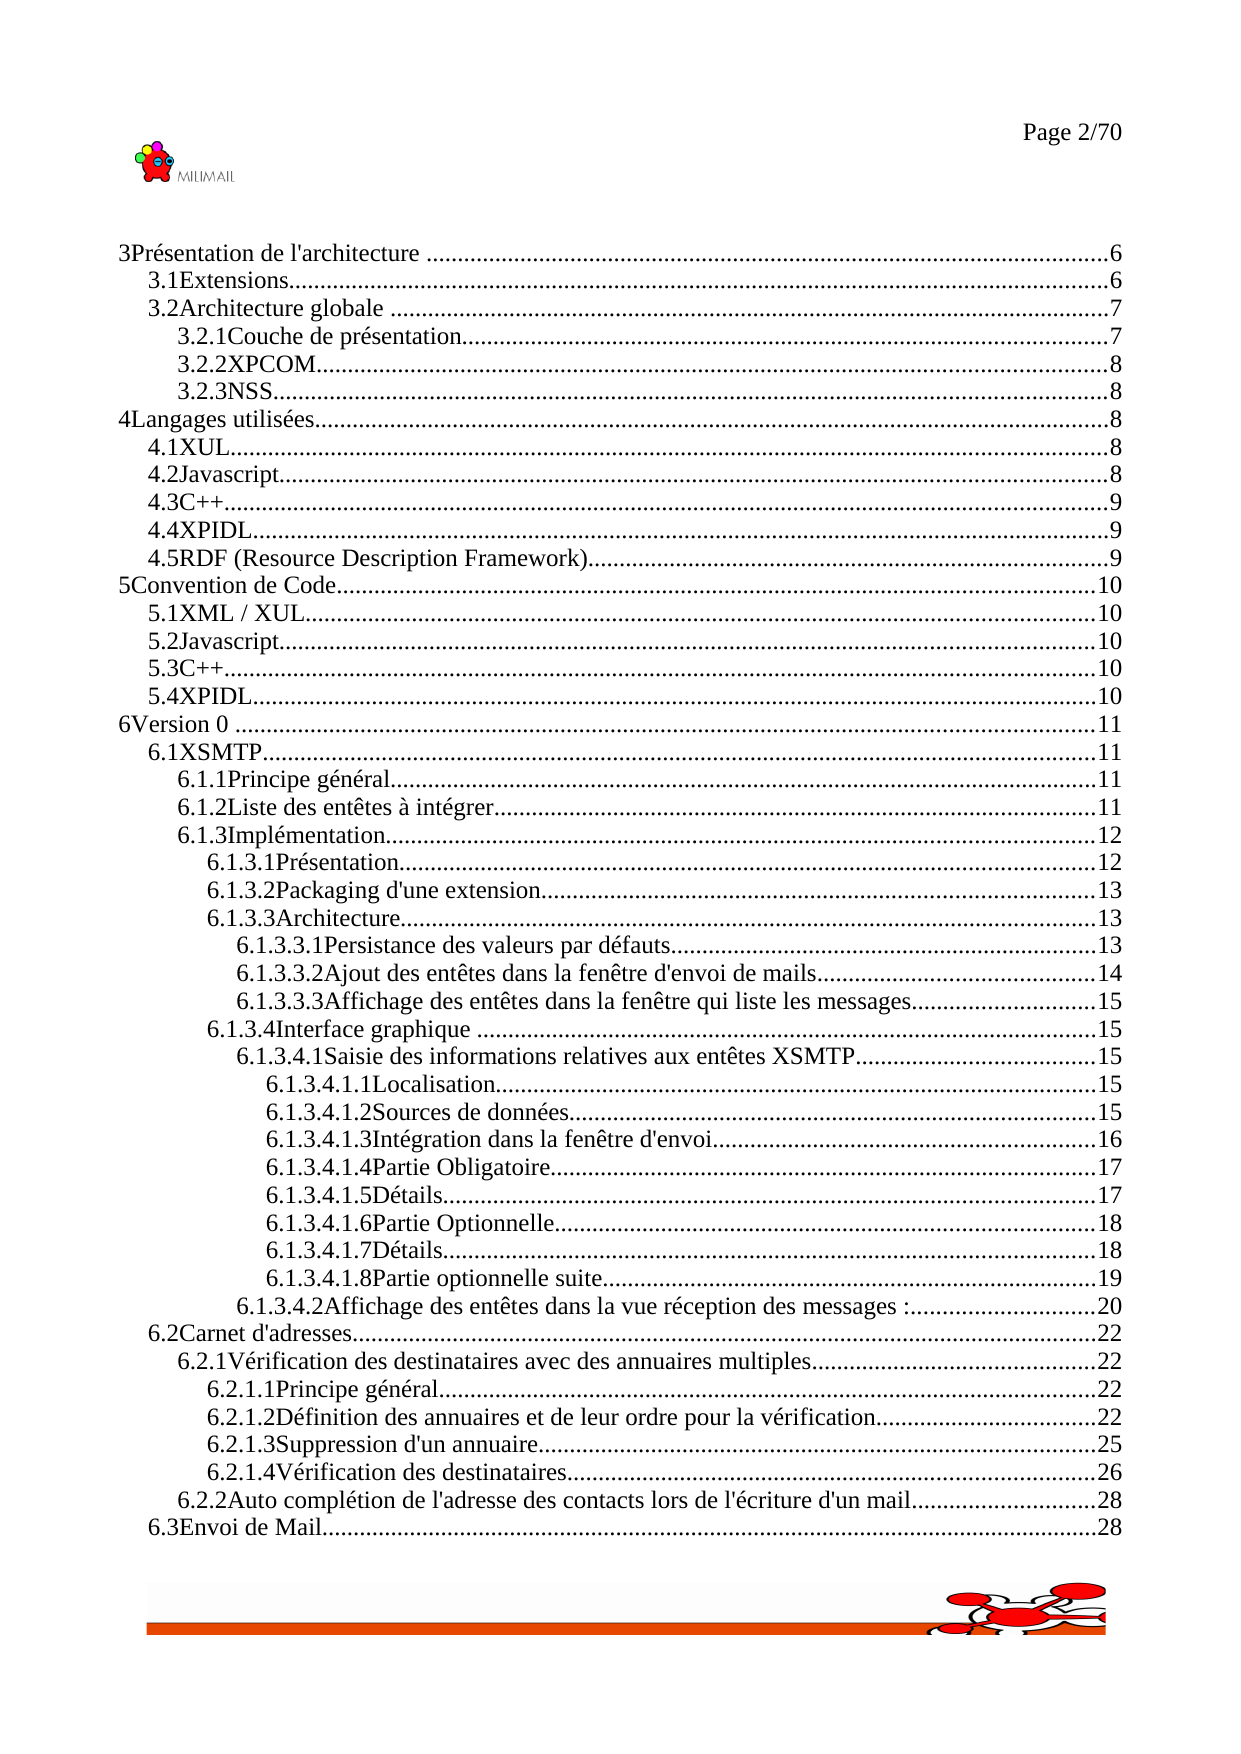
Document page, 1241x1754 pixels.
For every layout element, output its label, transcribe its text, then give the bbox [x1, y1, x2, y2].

text 5.2Javascript 10 [148, 627, 1122, 654]
text 6.1.3.4.1.1Localisation 15 [266, 1070, 1122, 1098]
text 6.1.3.4.1.2Sources de données 15 [266, 1098, 1122, 1126]
text 4.3C++ 9 [148, 488, 1122, 516]
text 6.1.3.1Présentation 12 [207, 848, 1122, 876]
text 6.2.1Vérification des destinataires avec des annuaires multiples 22 [177, 1347, 1122, 1375]
text 6.1.3Implémentation 12 [177, 821, 1122, 848]
text 3.2Architecture globale 7 [148, 294, 1122, 322]
text 6.1.2Liste des entêtes à intégrer 11 [177, 793, 1122, 821]
text 6.2.1.4Vérification des destinataires 26 [207, 1458, 1122, 1486]
text 5Convention de Code 10 [118, 571, 1122, 599]
text 6Version 0 11 [118, 710, 1122, 738]
text 6.1.3.4.1Saisie des informations relatives aux entêtes XSMTP 15 [236, 1042, 1122, 1070]
text 6.1.3.4.1.6Partie Optionnelle 18 [266, 1209, 1122, 1236]
text 6.1.3.4.1.7Détails 18 [266, 1236, 1122, 1264]
text 6.1XSMTP 11 [148, 738, 1122, 765]
text 6.1.3.4.2Affichage des entêtes dans la vue réception des messages : 20 [236, 1292, 1122, 1319]
text 5.4XPIDL 10 [148, 682, 1122, 710]
picture [146, 1582, 1106, 1635]
text 3.2.3NSS 8 [177, 377, 1122, 405]
text 6.1.1Principe général 11 [177, 765, 1122, 793]
text 5.3C++ 10 [148, 654, 1122, 682]
text 6.1.3.4.1.4Partie Obligatoire 17 [266, 1153, 1122, 1181]
text 4.2Javascript 8 [148, 461, 1122, 488]
text 3.2.1Couche de présentation 7 [177, 322, 1122, 350]
text 6.1.3.3.3Affichage des entêtes dans la fenêtre qui liste les messages 15 [236, 987, 1122, 1015]
text 5.1XML / XUL 10 [148, 599, 1122, 627]
text 6.1.3.4.1.8Partie optionnelle suite 19 [266, 1264, 1122, 1292]
text 6.1.3.4Interface graphique 15 [207, 1015, 1122, 1042]
text 6.2.1.2Définition des annuaires et de leur ordre pour la vérification 22 [207, 1403, 1122, 1430]
text 6.2.2Auto complétion de l'adresse des contacts lors de l'écriture d'un mail 28 [177, 1486, 1122, 1513]
text 3.2.2XPCOM 8 [177, 350, 1122, 377]
text 6.3Envoi de Mail 28 [148, 1513, 1122, 1541]
text 4.4XPIDL 9 [148, 516, 1122, 544]
text 6.2.1.1Principe général 22 [207, 1375, 1122, 1403]
text 6.2Carnet d'adresses 22 [148, 1319, 1122, 1347]
text 6.1.3.3.1Persistance des valeurs par défauts 13 [236, 932, 1122, 959]
text 6.1.3.4.1.5Détails 17 [266, 1181, 1122, 1209]
text 6.1.3.3.2Ajout des entêtes dans la fenêtre d'envoi de mails 14 [236, 959, 1122, 987]
text 3Présentation de l'architecture 6 [118, 239, 1122, 267]
text 4.1XUL 8 [148, 433, 1122, 461]
text 4.5RDF (Resource Description Framework) 9 [148, 544, 1122, 571]
text 6.1.3.4.1.3Intégration dans la fenêtre d'envoi 16 [266, 1126, 1122, 1153]
text 6.1.3.2Packaging d'une extension 13 [207, 876, 1122, 904]
text 6.1.3.3Architecture 13 [207, 904, 1122, 932]
text 4Langages utilisées 8 [118, 405, 1122, 433]
text 6.2.1.3Suppression d'un annuaire 25 [207, 1430, 1122, 1458]
picture [116, 120, 295, 209]
text 3.1Extensions 6 [148, 267, 1122, 294]
